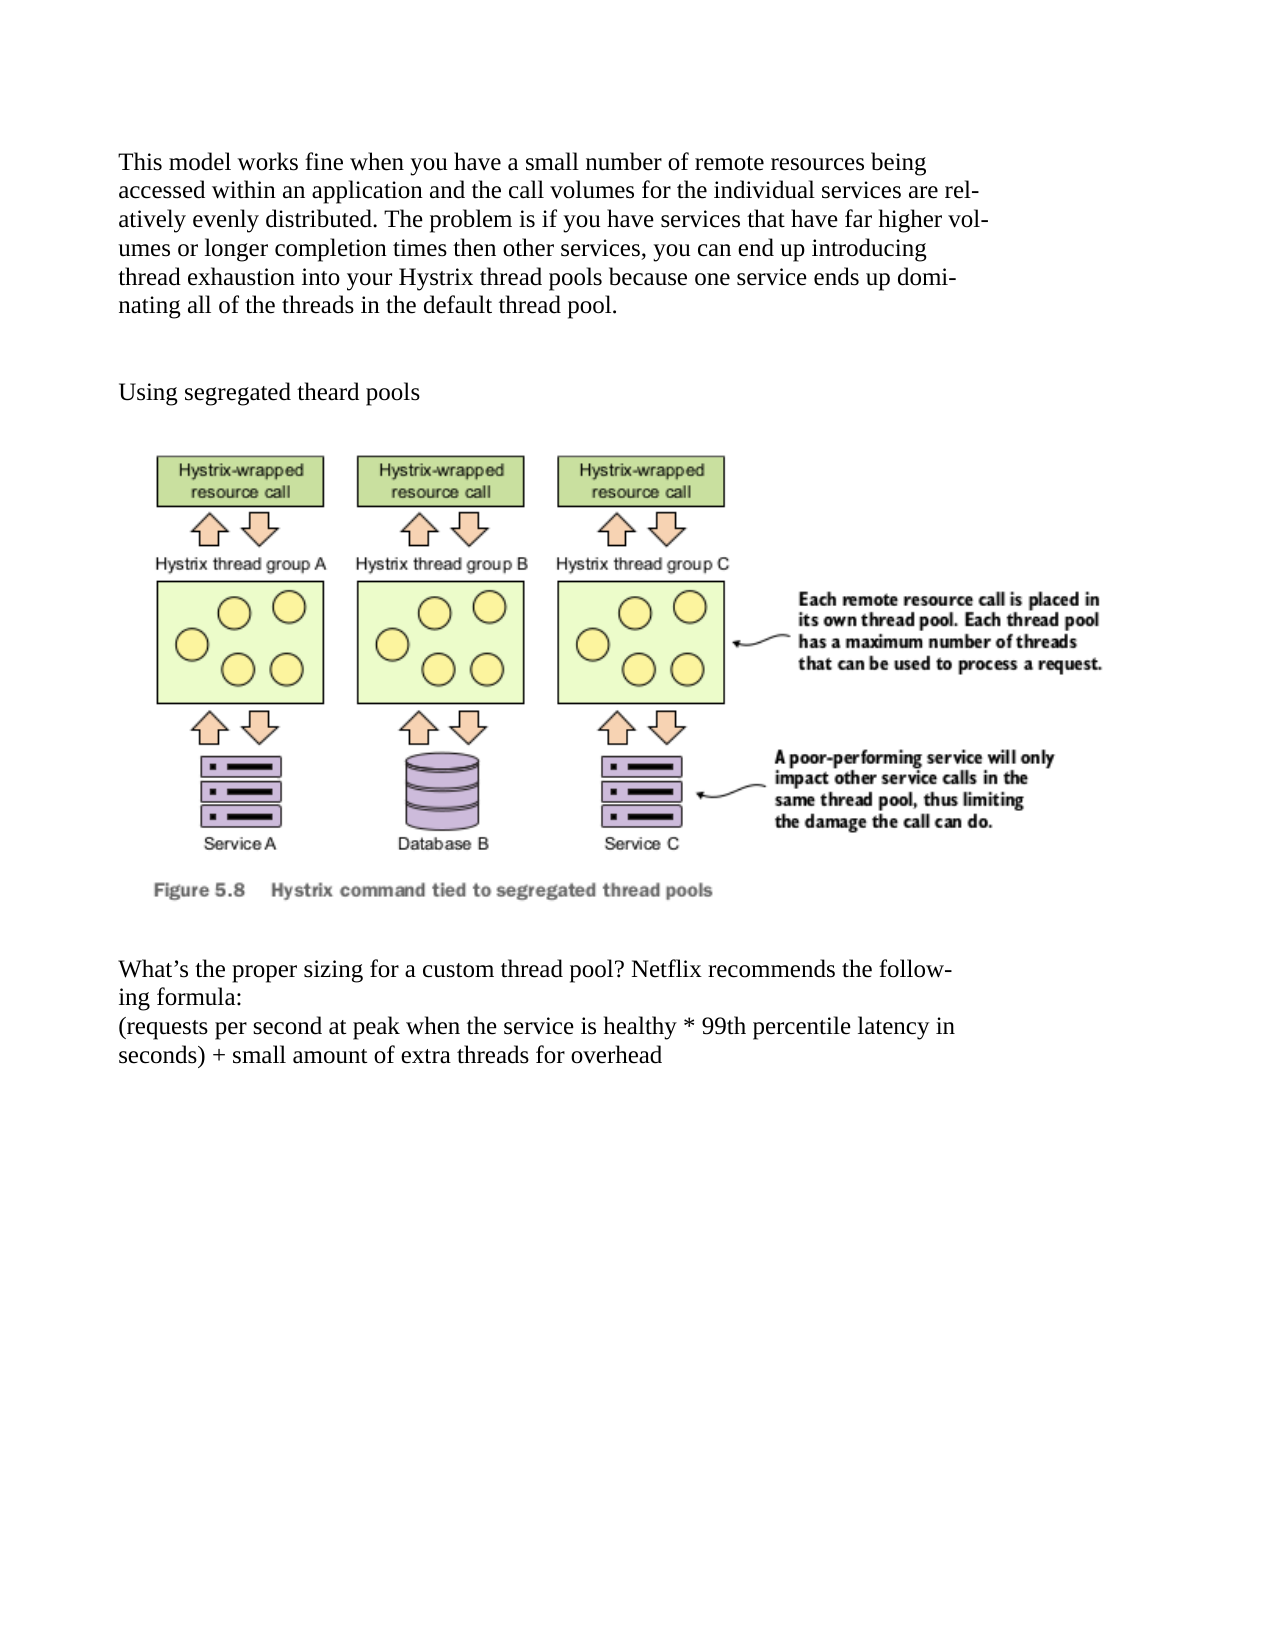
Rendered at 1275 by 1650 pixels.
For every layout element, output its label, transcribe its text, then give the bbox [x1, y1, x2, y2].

text thread exhaustion into your Hystrix thread pools because one service ends up domi- [118, 262, 1157, 291]
text atively evenly distributed. The problem is if you have services that have far higher vol- [118, 204, 1157, 233]
text nating all of the threads in the default thread pool. [118, 291, 1157, 319]
picture [136, 434, 1139, 925]
text Using segregated theard pools [118, 377, 1157, 406]
text ing formula: [118, 982, 1157, 1011]
text This model works fine when you have a small number of remote resources being [118, 147, 1157, 176]
text What’s the proper sizing for a custom thread pool? Netflix recommends the follow- [118, 954, 1157, 982]
text umes or longer completion times then other services, you can end up introducing [118, 233, 1157, 262]
text (requests per second at peak when the service is healthy * 99th percentile latency in [118, 1011, 1157, 1040]
text accessed within an application and the call volumes for the individual services are rel- [118, 176, 1157, 204]
text seconds) + small amount of extra threads for overhead [118, 1040, 1157, 1069]
